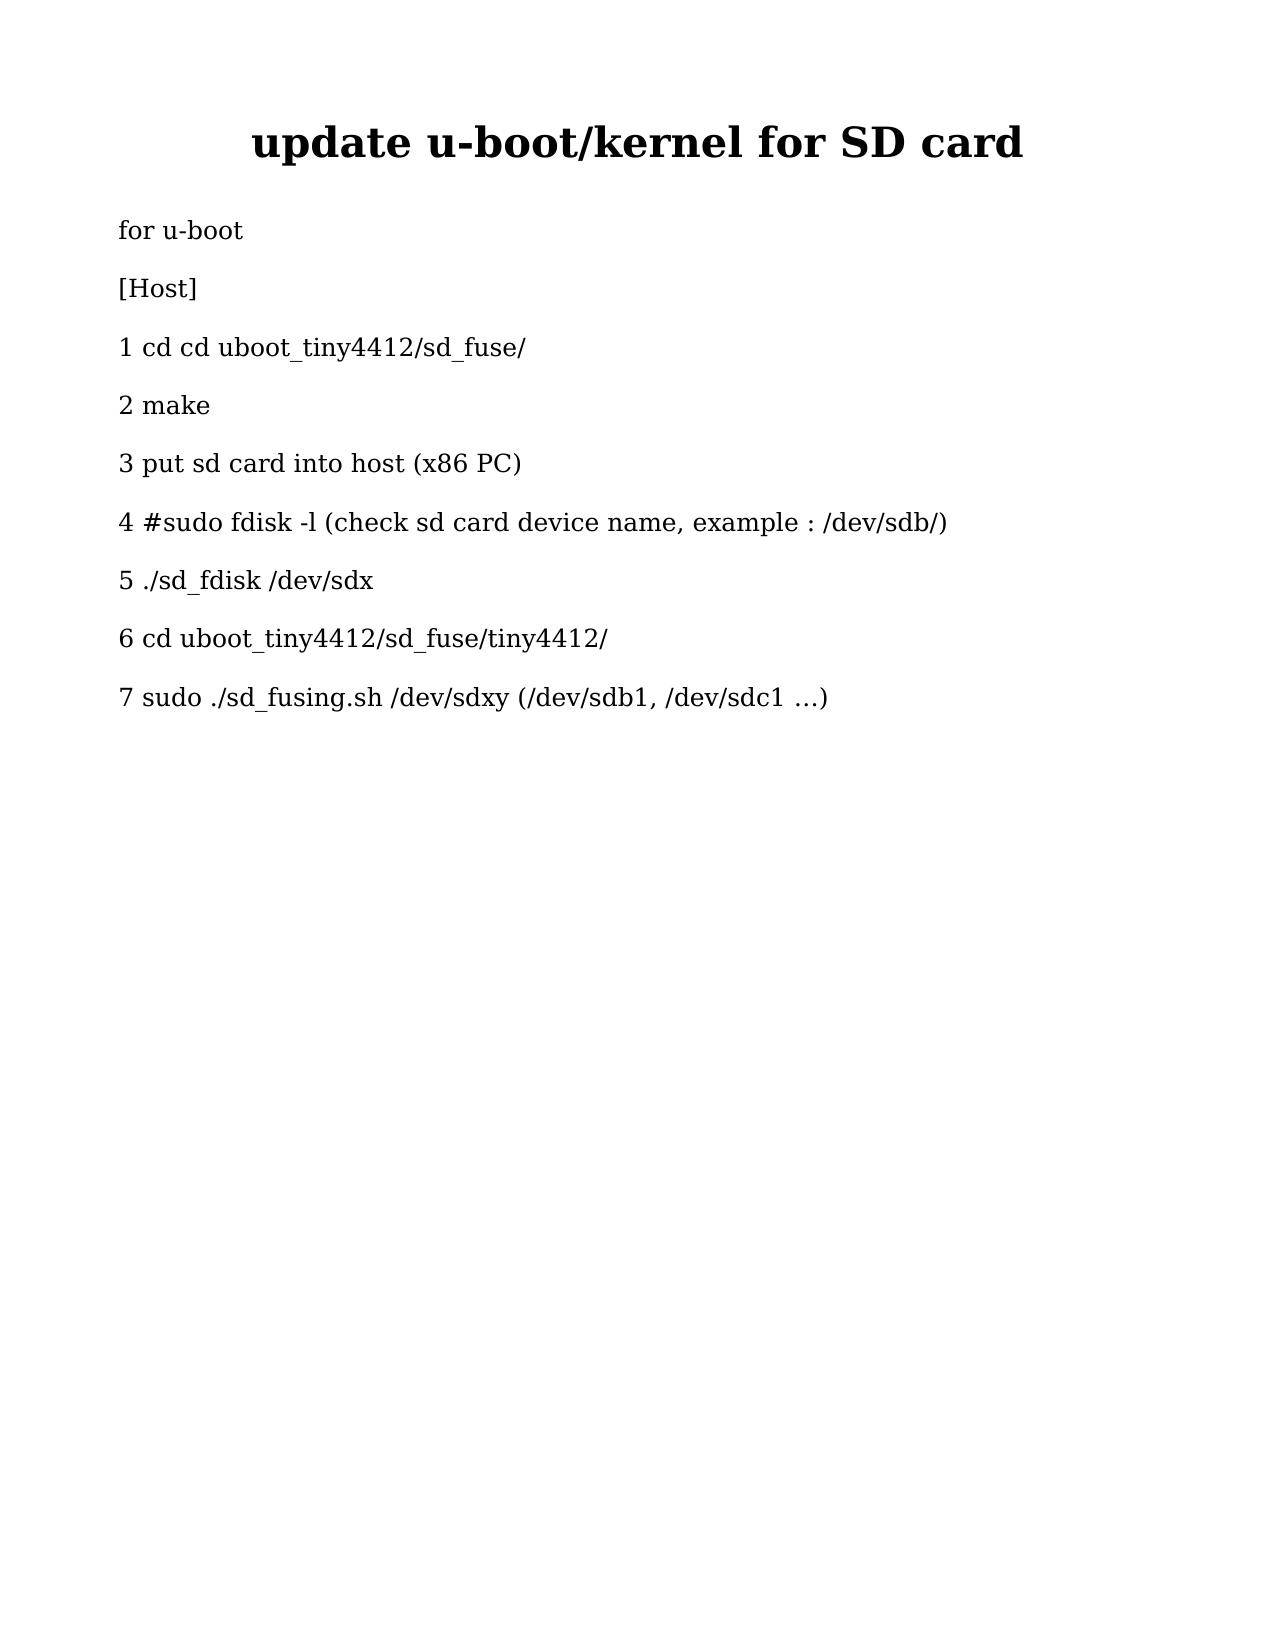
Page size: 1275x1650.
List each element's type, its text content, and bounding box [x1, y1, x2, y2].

text 1 cd cd uboot_tiny4412/sd_fuse/ [118, 333, 1157, 362]
text 2 make [118, 391, 1157, 420]
text 7 sudo ./sd_fusing.sh /dev/sdxy (/dev/sdb1, /dev/sdc1 …) [118, 683, 1157, 712]
text 5 ./sd_fdisk /dev/sdx [118, 566, 1157, 595]
text [Host] [118, 274, 1157, 303]
text 3 put sd card into host (x86 PC) [118, 449, 1157, 478]
text update u-boot/kernel for SD card [118, 118, 1157, 167]
text 4 #sudo fdisk -l (check sd card device name, example : /dev/sdb/) [118, 508, 1157, 537]
text 6 cd uboot_tiny4412/sd_fuse/tiny4412/ [118, 624, 1157, 653]
text for u-boot [118, 216, 1157, 245]
